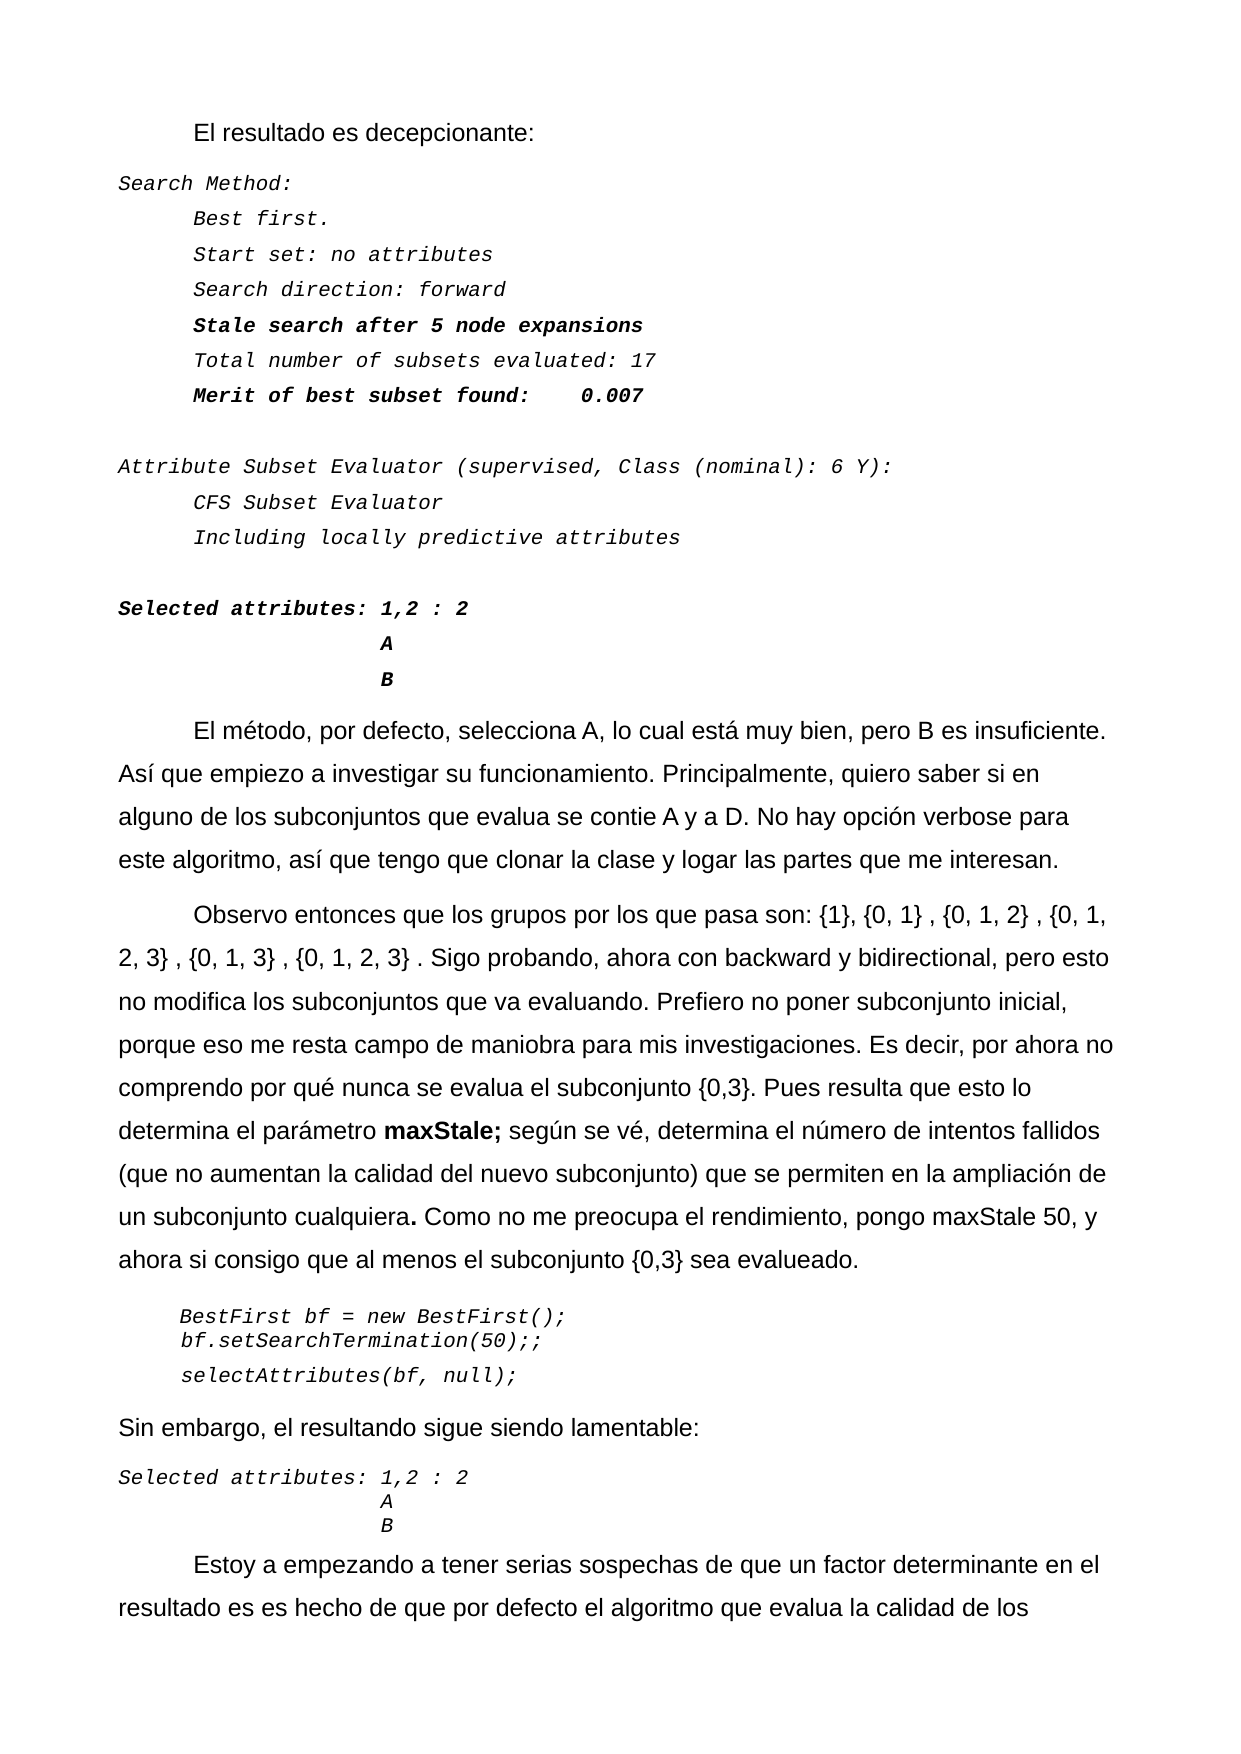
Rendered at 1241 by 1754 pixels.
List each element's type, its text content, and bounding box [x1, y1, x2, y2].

text CFS Subset Evaluator [118, 492, 1122, 515]
text El resultado es decepcionante: [118, 118, 1122, 147]
text Estoy a empezando a tener serias sospechas de que un factor determinante en el resultado es es hecho de que por defecto el algoritmo que evalua la calidad de los [118, 1550, 1122, 1622]
text Observo entonces que los grupos por los que pasa son: {1}, {0, 1} , {0, 1, 2} , {0, 1, 2, 3} , {0, 1, 3} , {0, 1, 2, 3} . Sigo probando, ahora con backward y bidirectional, pero esto no modifica los subconjuntos que va evaluando. Prefiero no poner subconjunto inicial, porque eso me resta campo de maniobra para mis investigaciones. Es decir, por ahora no comprendo por qué nunca se evalua el subconjunto {0,3}. Pues resulta que esto lo determina el parámetro maxStale; según se vé, determina el número de intentos fallidos (que no aumentan la calidad del nuevo subconjunto) que se permiten en la ampliación de un subconjunto cualquiera. Como no me preocupa el rendimiento, pongo maxStale 50, y ahora si consigo que al menos el subconjunto {0,3} sea evalueado. [118, 900, 1122, 1274]
text Total number of subsets evaluated: 17 [118, 350, 1122, 374]
text El método, por defecto, selecciona A, lo cual está muy bien, pero B es insuficiente. Así que empiezo a investigar su funcionamiento. Principalmente, quiero saber si en alguno de los subconjuntos que evalua se contie A y a D. No hay opción verbose para este algoritmo, así que tengo que clonar la clase y logar las partes que me interesan. [118, 716, 1122, 874]
text BestFirst bf = new BestFirst(); [118, 1300, 1122, 1330]
text selectAttributes(bf, null); [118, 1365, 1122, 1389]
text Best first. [118, 208, 1122, 232]
text Stale search after 5 node expansions [118, 315, 1122, 338]
text A [118, 633, 1122, 657]
text A [118, 1491, 1122, 1515]
text bf.setSearchTermination(50);; [118, 1330, 1122, 1353]
text Search direction: forward [118, 279, 1122, 303]
text Merit of best subset found: 0.007 [118, 386, 1122, 409]
text Selected attributes: 1,2 : 2 [118, 1467, 1122, 1491]
text Attribute Subset Evaluator (supervised, Class (nominal): 6 Y): [118, 456, 1122, 480]
text Selected attributes: 1,2 : 2 [118, 598, 1122, 622]
text Start set: no attributes [118, 244, 1122, 267]
text B [118, 1515, 1122, 1538]
text Search Method: [118, 173, 1122, 197]
text B [118, 669, 1122, 692]
text Including locally predictive attributes [118, 527, 1122, 551]
text Sin embargo, el resultando sigue siendo lamentable: [118, 1412, 1122, 1441]
